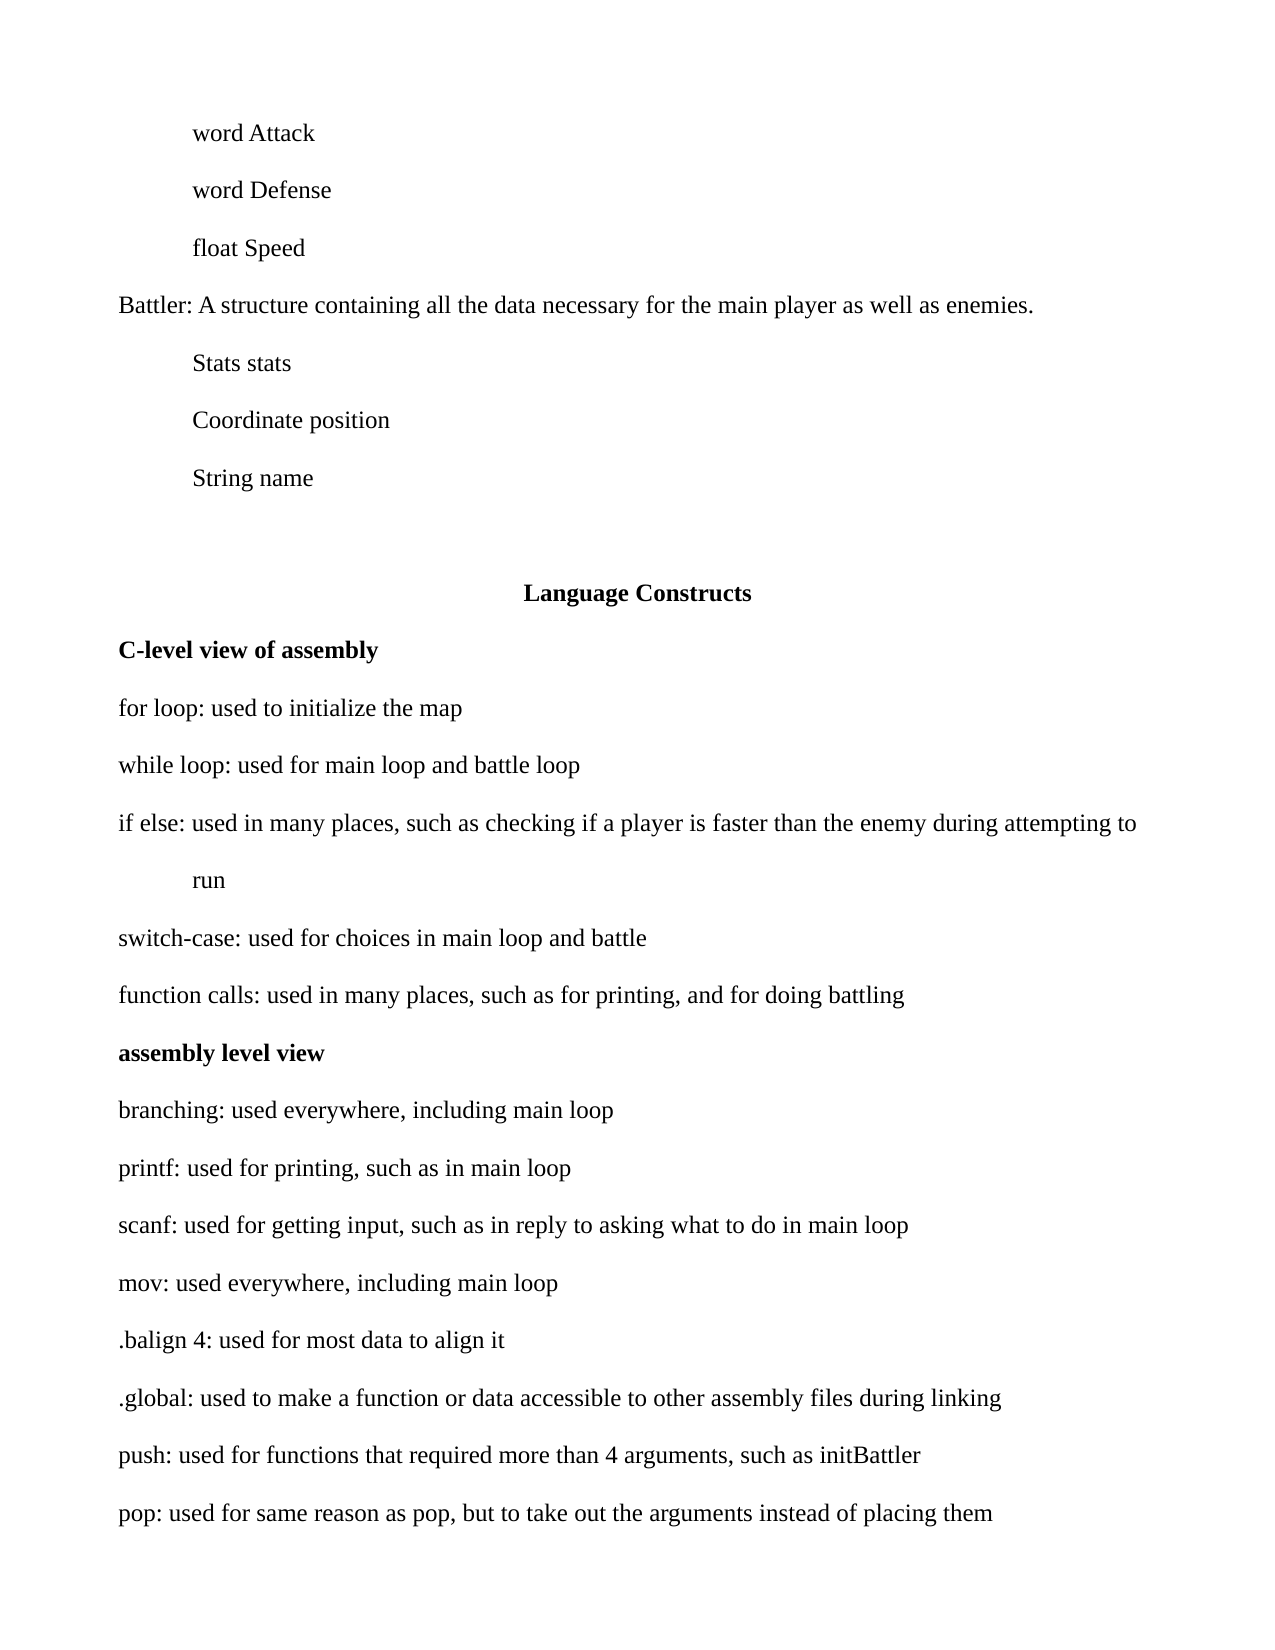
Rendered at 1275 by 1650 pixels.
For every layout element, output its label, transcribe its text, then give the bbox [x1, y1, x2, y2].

text printf: used for printing, such as in main loop [118, 1153, 1157, 1182]
text while loop: used for main loop and battle loop [118, 751, 1157, 779]
text word Defense [118, 176, 1157, 204]
text if else: used in many places, such as checking if a player is faster than the enemy during attempting to run [118, 808, 1157, 894]
text for loop: used to initialize the map [118, 693, 1157, 722]
text push: used for functions that required more than 4 arguments, such as initBattler [118, 1441, 1157, 1469]
text pop: used for same reason as pop, but to take out the arguments instead of placing them [118, 1498, 1157, 1527]
text word Attack [118, 118, 1157, 147]
text Language Constructs [118, 578, 1157, 607]
text switch-case: used for choices in main loop and battle [118, 923, 1157, 952]
text String name [118, 463, 1157, 492]
text mov: used everywhere, including main loop [118, 1268, 1157, 1297]
text assembly level view [118, 1038, 1157, 1067]
text function calls: used in many places, such as for printing, and for doing battling [118, 981, 1157, 1009]
text C-level view of assembly [118, 636, 1157, 664]
text .balign 4: used for most data to align it [118, 1326, 1157, 1354]
text .global: used to make a function or data accessible to other assembly files during linking [118, 1383, 1157, 1412]
text Battler: A structure containing all the data necessary for the main player as well as enemies. [118, 291, 1157, 319]
text Stats stats [118, 348, 1157, 377]
text branching: used everywhere, including main loop [118, 1096, 1157, 1124]
text float Speed [118, 233, 1157, 262]
text Coordinate position [118, 406, 1157, 434]
text scanf: used for getting input, such as in reply to asking what to do in main loop [118, 1211, 1157, 1239]
